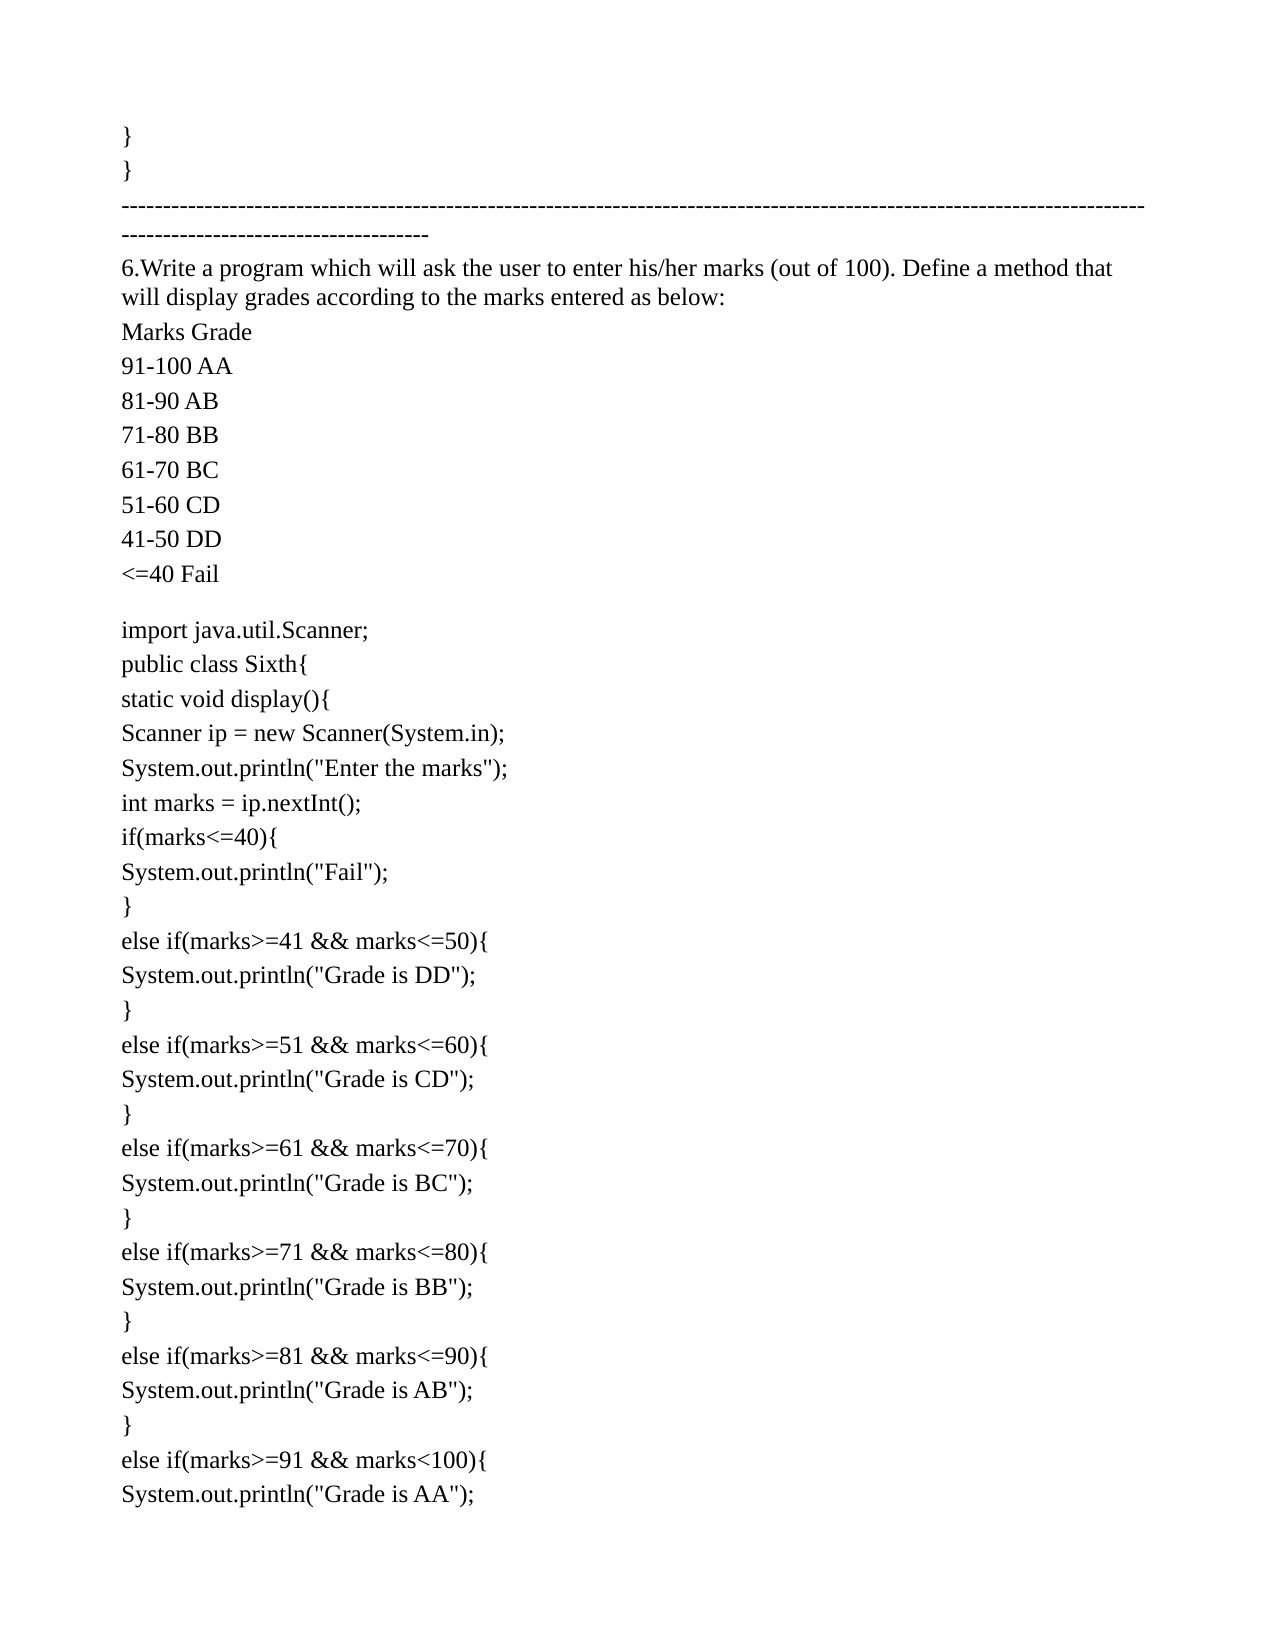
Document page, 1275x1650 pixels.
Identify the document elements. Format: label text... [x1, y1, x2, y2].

table_header Scanner ip = new Scanner(System.in); [118, 716, 523, 750]
table_header else if(marks>=51 && marks<=60){ [118, 1027, 508, 1061]
table_header [118, 591, 133, 601]
table_header 81-90 AB [118, 383, 238, 418]
table_header System.out.println("Grade is CD"); [118, 1061, 492, 1096]
table_header } [118, 1407, 151, 1442]
table_header else if(marks>=81 && marks<=90){ [118, 1338, 508, 1373]
table_header System.out.println("Enter the marks"); [118, 750, 526, 785]
table_header static void display(){ [118, 681, 349, 716]
table_header System.out.println("Grade is BB"); [118, 1269, 491, 1303]
table_header 6.Write a program which will ask the user to enter his/her marks (out of 100). Define a method that will display grades according to the marks entered as below: [118, 251, 1157, 314]
table_header System.out.println("Grade is DD"); [118, 958, 493, 992]
table_header System.out.println("Grade is AB"); [118, 1373, 492, 1407]
table_header else if(marks>=41 && marks<=50){ [118, 923, 508, 958]
table_header } [118, 1304, 151, 1338]
table_header import java.util.Scanner; [118, 612, 387, 646]
table_header } [118, 992, 151, 1027]
table_header else if(marks>=91 && marks<100){ [118, 1442, 507, 1476]
table_header if(marks<=40){ [118, 819, 297, 854]
table_header System.out.println("Grade is BC"); [118, 1165, 491, 1200]
table_header 51-60 CD [118, 487, 238, 521]
table_header } [118, 153, 151, 187]
table_header ---------------------------------------------------------------------------------------------------------------------------------------------------------------- [118, 187, 1157, 251]
table_header 71-80 BB [118, 418, 236, 452]
table_header 61-70 BC [118, 452, 236, 487]
table_header System.out.println("Grade is AA"); [118, 1476, 493, 1511]
table_header } [118, 118, 151, 153]
table_header [118, 601, 133, 612]
table_header else if(marks>=61 && marks<=70){ [118, 1131, 508, 1165]
table_header 41-50 DD [118, 521, 239, 556]
table_header else if(marks>=71 && marks<=80){ [118, 1234, 508, 1269]
table_header Marks Grade [118, 314, 270, 348]
table_header <=40 Fail [118, 556, 237, 591]
table_header int marks = ip.nextInt(); [118, 785, 379, 819]
table_header System.out.println("Fail"); [118, 854, 407, 888]
table_header } [118, 889, 151, 923]
table_header } [118, 1200, 151, 1234]
table_header } [118, 1096, 151, 1131]
table_header public class Sixth{ [118, 646, 327, 681]
table_header 91-100 AA [118, 349, 251, 383]
